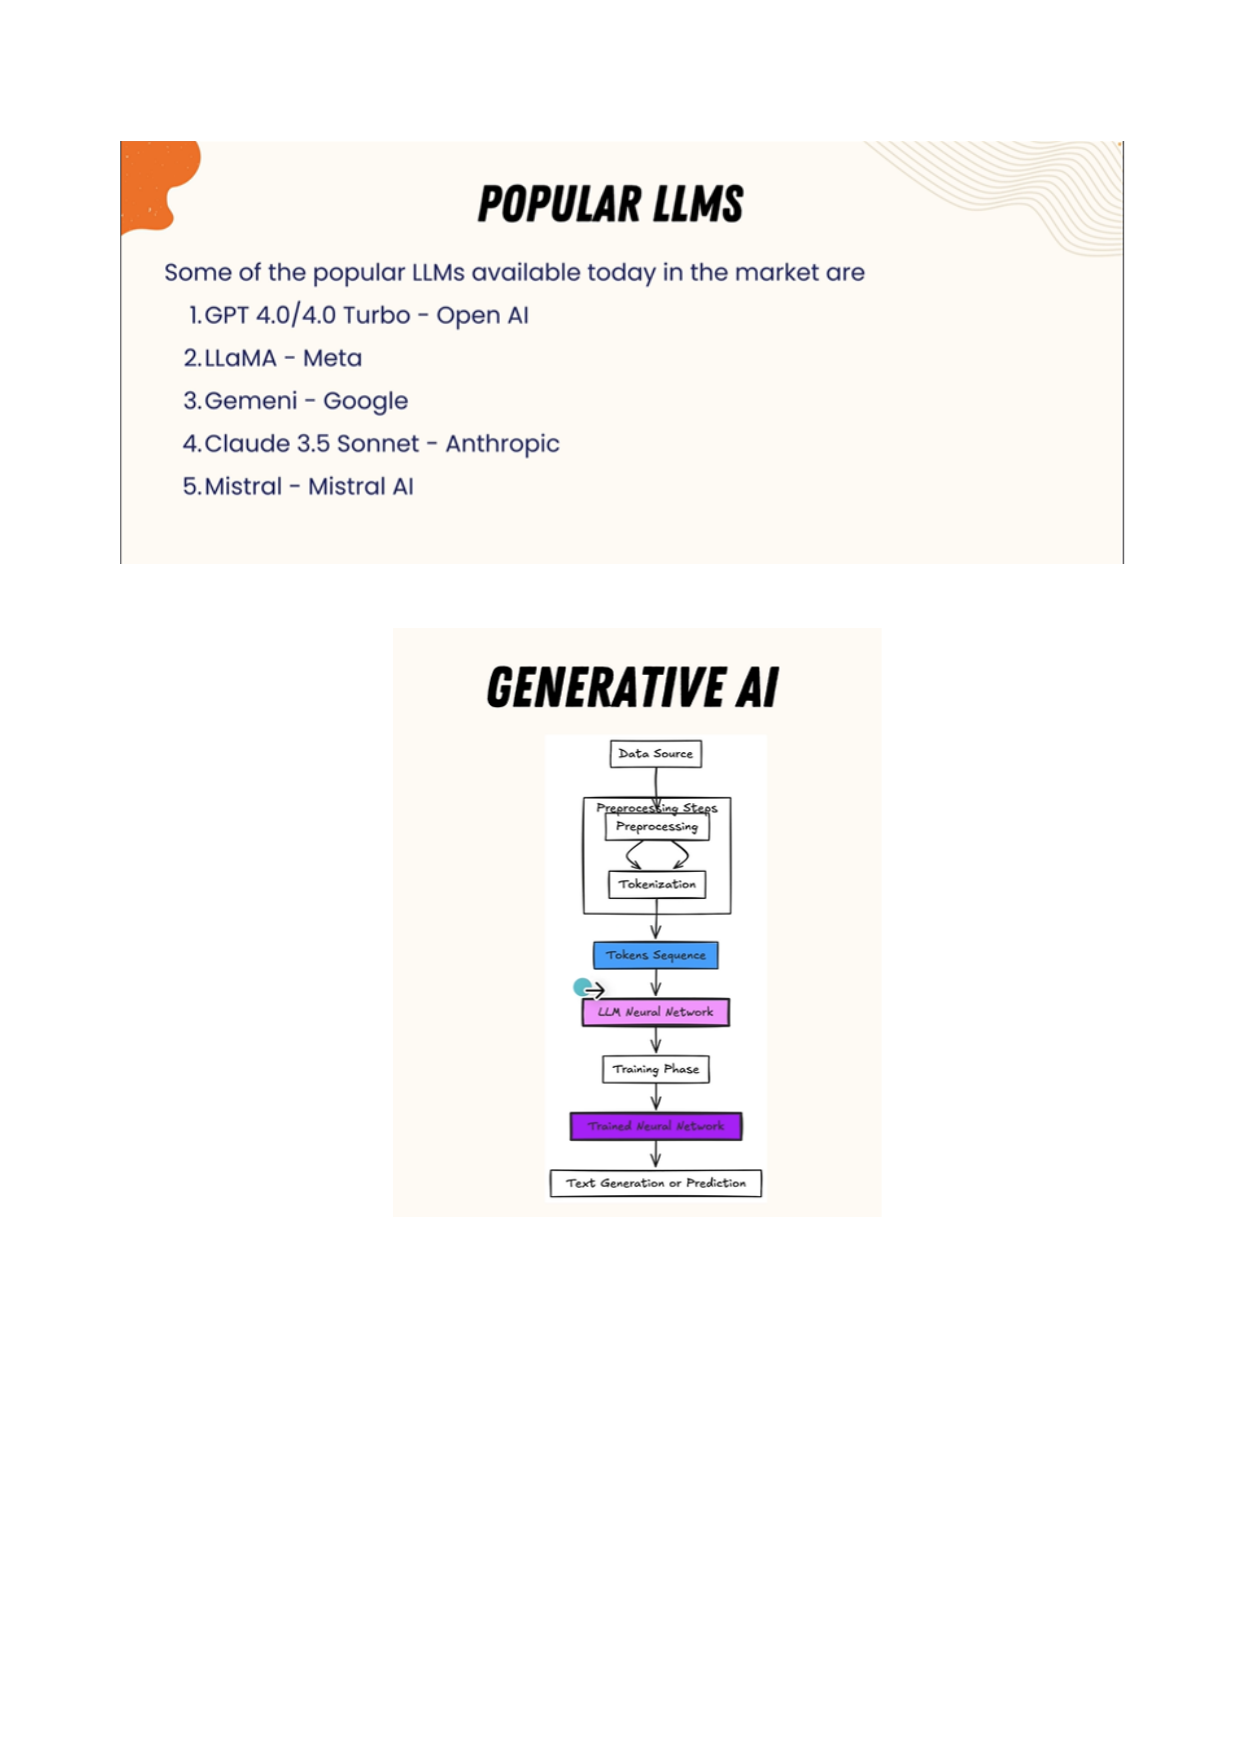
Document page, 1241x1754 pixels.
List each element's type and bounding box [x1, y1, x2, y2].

picture [393, 628, 882, 1217]
picture [120, 141, 1125, 564]
